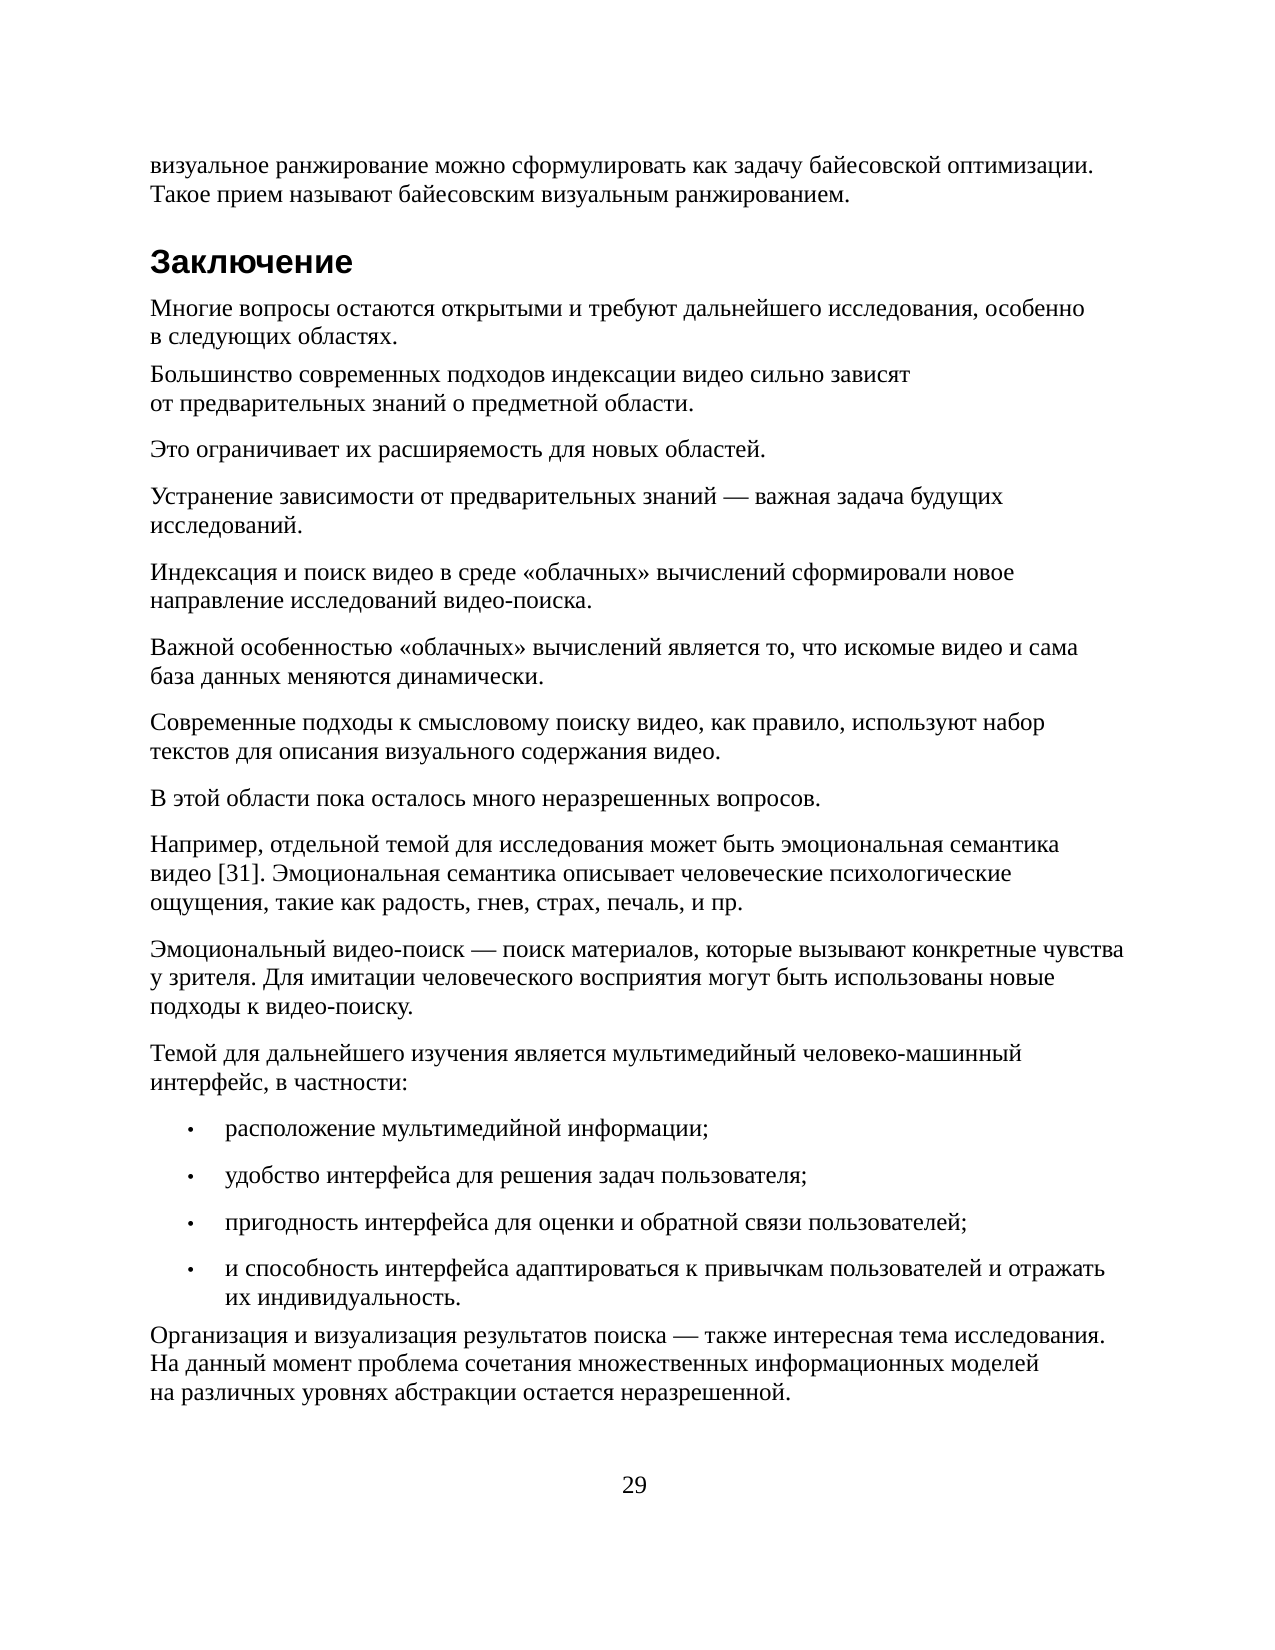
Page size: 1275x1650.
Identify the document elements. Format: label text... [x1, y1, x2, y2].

list пригодность интерфейса для оценки и обратной связи пользователей; [187, 1207, 1125, 1235]
list расположение мультимедийной информации; [187, 1113, 1125, 1142]
text Современные подходы к смысловому поиску видео, как правило, используют набор текстов для описания визуального содержания видео. [150, 707, 1125, 765]
text Организация и визуализация результатов поиска — также интересная тема исследования. На данный момент проблема сочетания множественных информационных моделей на различных уровнях абстракции остается неразрешенной. [150, 1320, 1125, 1406]
text Устранение зависимости от предварительных знаний — важная задача будущих исследований. [150, 481, 1125, 539]
text Многие вопросы остаются открытыми и требуют дальнейшего исследования, особенно в следующих областях. [150, 293, 1125, 350]
text Важной особенностью «облачных» вычислений является то, что искомые видео и сама база данных меняются динамически. [150, 632, 1125, 689]
text Эмоциональный видео-поиск — поиск материалов, которые вызывают конкретные чувства у зрителя. Для имитации человеческого восприятия могут быть использованы новые подходы к видео-поиску. [150, 934, 1125, 1020]
subtitle Заключение [150, 241, 1125, 280]
text Индексация и поиск видео в среде «облачных» вычислений сформировали новое направление исследований видео-поиска. [150, 557, 1125, 614]
text Большинство современных подходов индексации видео сильно зависят от предварительных знаний о предметной области. [150, 359, 1125, 417]
text Темой для дальнейшего изучения является мультимедийный человеко-машинный интерфейс, в частности: [150, 1038, 1125, 1095]
text В этой области пока осталось много неразрешенных вопросов. [150, 783, 1125, 812]
list удобство интерфейса для решения задач пользователя; [187, 1160, 1125, 1189]
text Например, отдельной темой для исследования может быть эмоциональная семантика видео [31]. Эмоциональная семантика описывает человеческие психологические ощущения, такие как радость, гнев, страх, печаль, и пр. [150, 829, 1125, 916]
text визуальное ранжирование можно сформулировать как задачу байесовской оптимизации. Такое прием называют байесовским визуальным ранжированием. [150, 150, 1125, 207]
text Это ограничивает их расширяемость для новых областей. [150, 434, 1125, 463]
list и способность интерфейса адаптироваться к привычкам пользователей и отражать их индивидуальность. [187, 1253, 1125, 1311]
